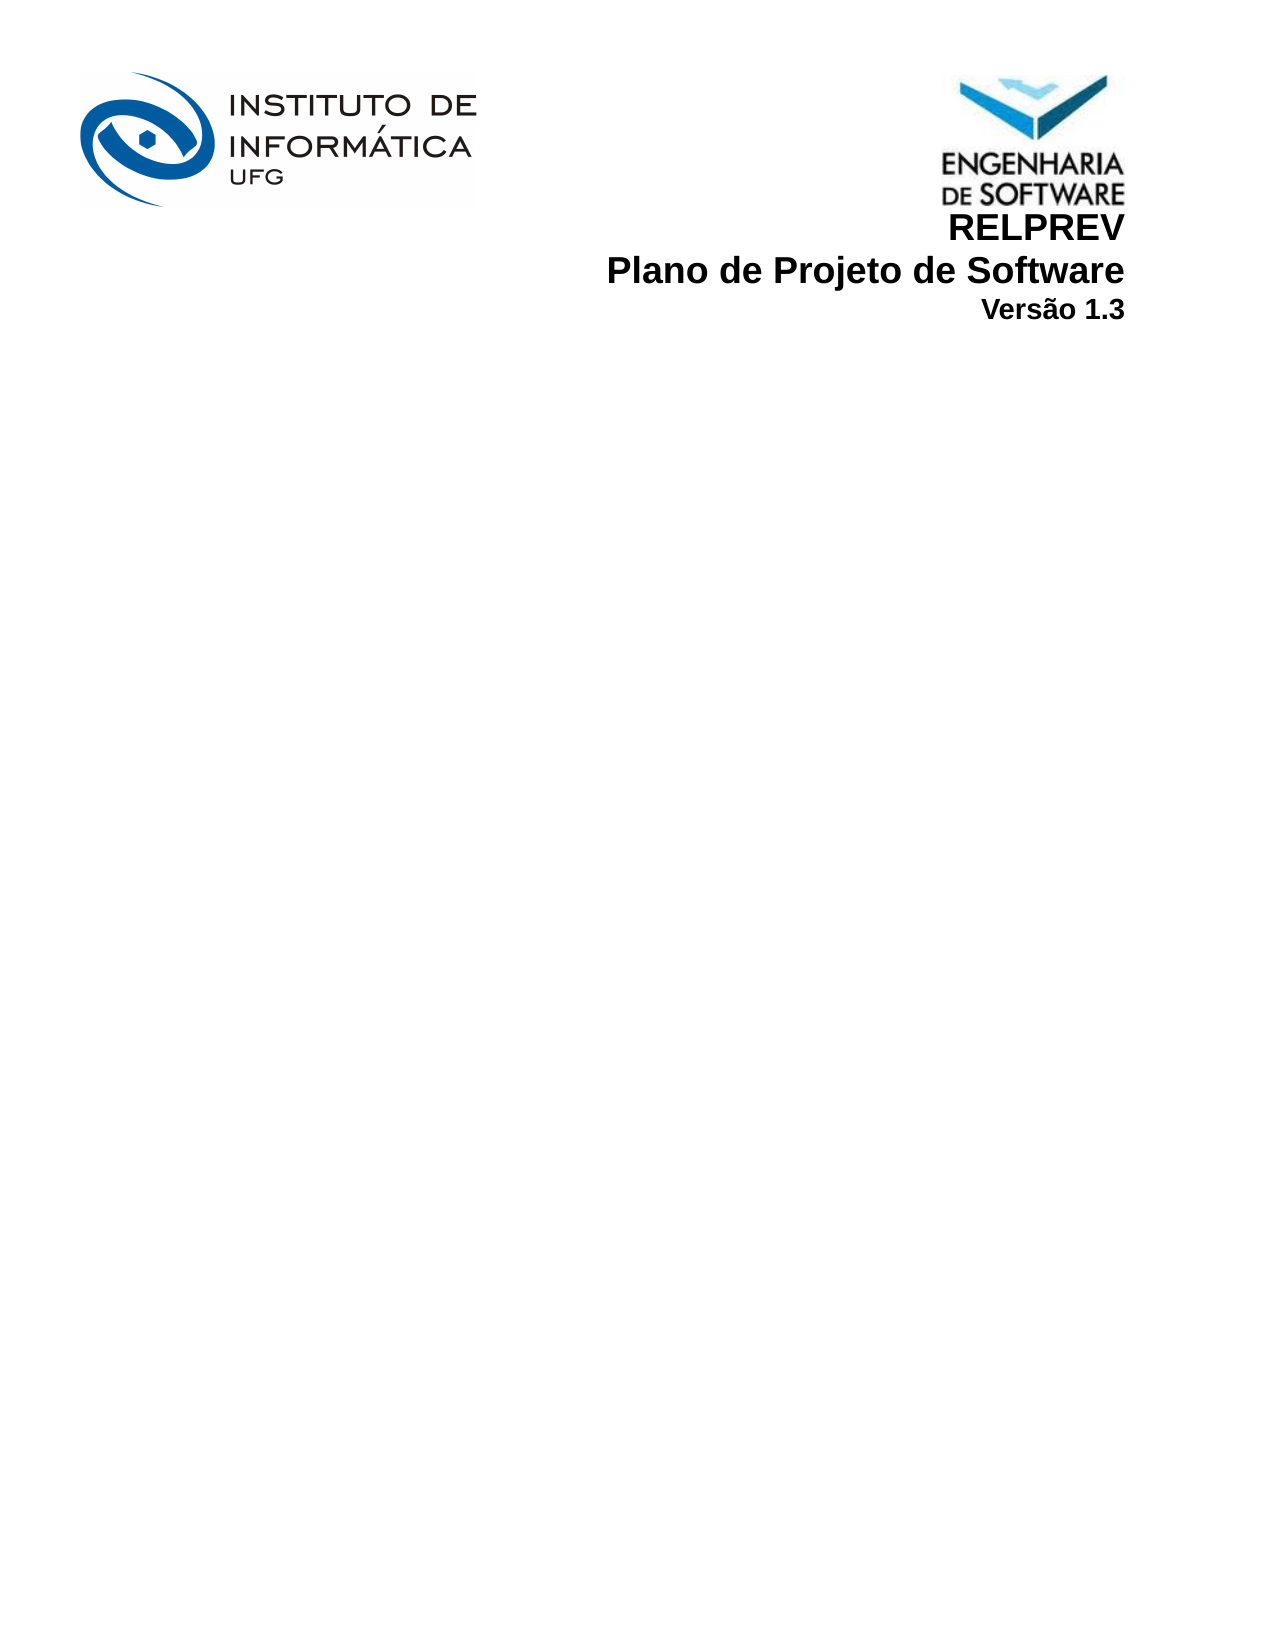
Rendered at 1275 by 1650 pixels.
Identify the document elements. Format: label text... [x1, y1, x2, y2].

title Versão 1.3 [150, 292, 1125, 325]
picture [941, 75, 1125, 206]
title Plano de Projeto de Software [150, 248, 1125, 292]
title RELPREV [150, 205, 1125, 248]
picture [80, 72, 477, 207]
